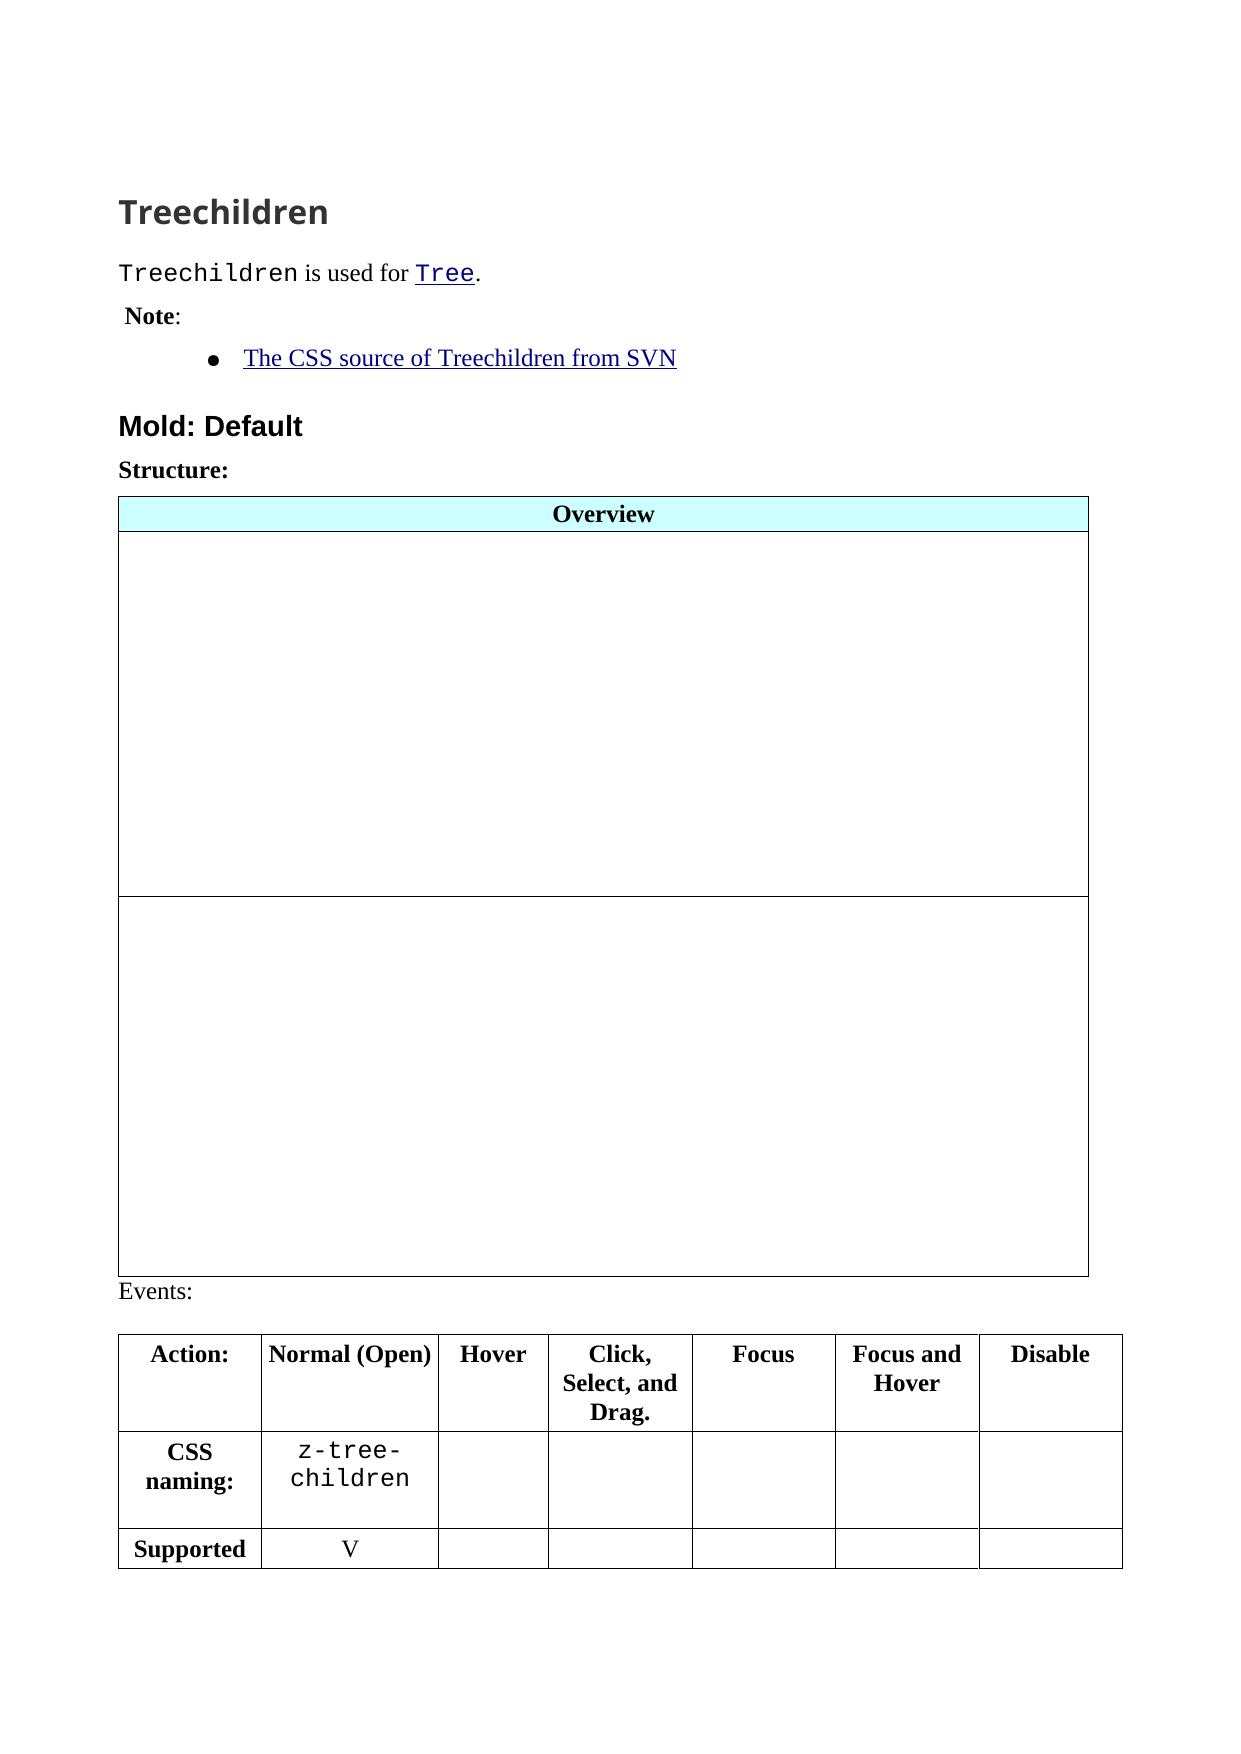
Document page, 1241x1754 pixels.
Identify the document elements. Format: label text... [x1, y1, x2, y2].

table_header Focus [693, 1335, 835, 1431]
text Note: [118, 301, 1122, 330]
subtitle Mold: Default [118, 409, 1122, 442]
text Treechildren is used for Tree. [118, 258, 1122, 289]
table_header Focus and Hover [836, 1335, 978, 1431]
table_header Click, Select, and Drag. [549, 1335, 692, 1431]
table_cell CSS naming: [119, 1432, 261, 1528]
table_header Action: [119, 1335, 261, 1431]
table_cell [549, 1529, 692, 1568]
table_cell [439, 1432, 548, 1528]
table_header Hover [439, 1335, 548, 1431]
table_cell [836, 1432, 978, 1528]
table_cell [980, 1432, 1122, 1528]
table_header Overview [119, 497, 1088, 531]
table_cell [836, 1529, 978, 1568]
subtitle Treechildren [118, 189, 1122, 234]
table_cell [693, 1529, 835, 1568]
table_cell V [262, 1529, 438, 1568]
list The CSS source of Treechildren from SVN [236, 343, 1122, 371]
table_cell [693, 1432, 835, 1528]
table_cell Supported [119, 1529, 261, 1568]
table_cell [549, 1432, 692, 1528]
text Structure: [118, 455, 1122, 484]
table_cell [980, 1529, 1122, 1568]
table_header Disable [980, 1335, 1122, 1431]
table_cell z-tree-children [262, 1432, 438, 1528]
table_cell [119, 897, 1088, 1276]
table_cell [439, 1529, 548, 1568]
table_header Normal (Open) [262, 1335, 438, 1431]
text Events: [118, 1276, 1122, 1334]
table_cell [119, 532, 1088, 896]
